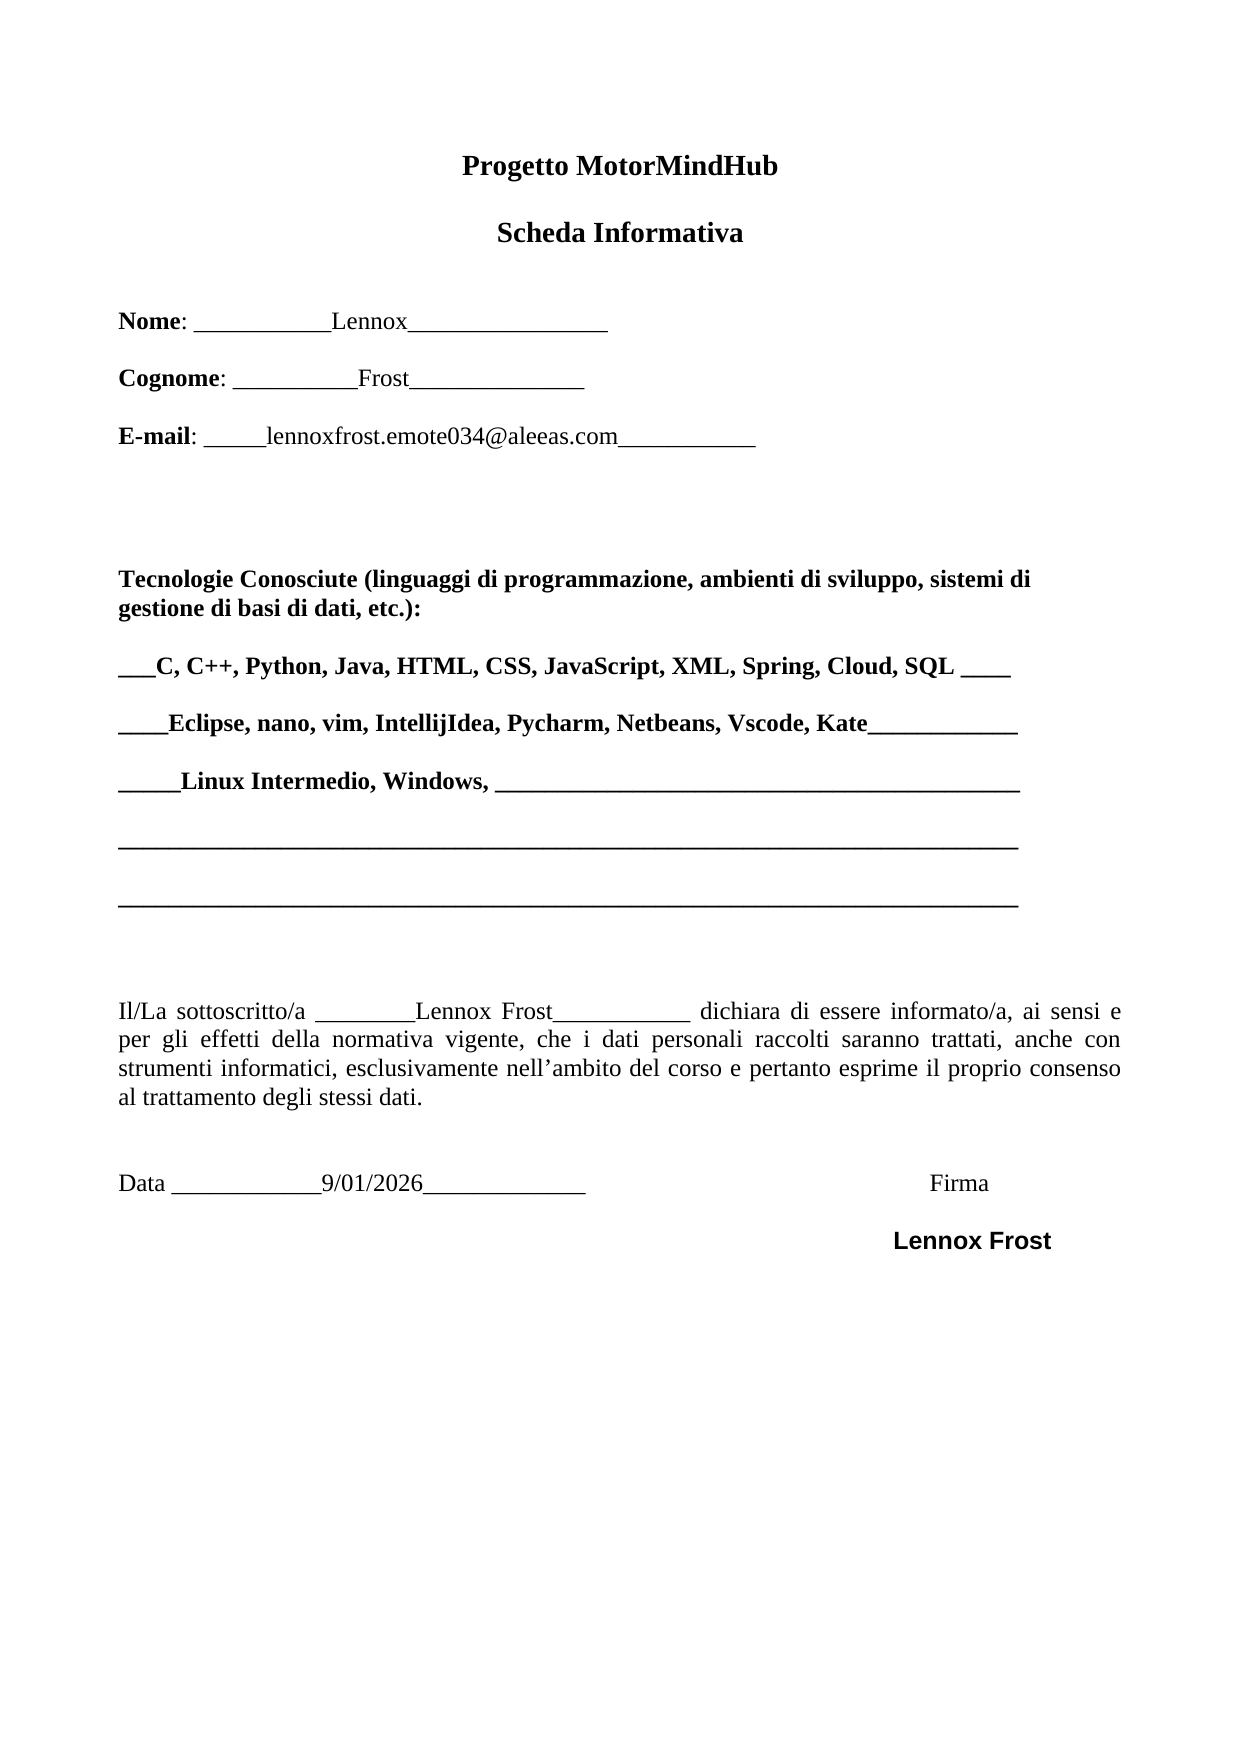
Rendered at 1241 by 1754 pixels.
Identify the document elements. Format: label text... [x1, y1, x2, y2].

text Nome: ___________Lennox________________ [118, 306, 1122, 334]
text Data ____________9/01/2026_____________ Firma [118, 1168, 1122, 1197]
text Scheda Informativa [118, 215, 1122, 248]
text Progetto MotorMindHub [118, 148, 1122, 181]
text ___C, C++, Python, Java, HTML, CSS, JavaScript, XML, Spring, Cloud, SQL ____ [118, 651, 1122, 679]
text ________________________________________________________________________ [118, 823, 1122, 852]
text ____Eclipse, nano, vim, IntellijIdea, Pycharm, Netbeans, Vscode, Kate____________ [118, 708, 1122, 737]
text Cognome: __________Frost______________ [118, 363, 1122, 392]
text Il/La sottoscritto/a ________Lennox Frost___________ dichiara di essere informato/a, ai sensi e per gli effetti della normativa vigente, che i dati personali raccolti saranno trattati, anche con strumenti informatici, esclusivamente nell’ambito del corso e pertanto esprime il proprio consenso al trattamento degli stessi dati. [118, 996, 1122, 1111]
text Tecnologie Conosciute (linguaggi di programmazione, ambienti di sviluppo, sistemi di gestione di basi di dati, etc.): [118, 564, 1122, 622]
text E-mail: _____lennoxfrost.emote034@aleeas.com___________ [118, 421, 1122, 449]
text ________________________________________________________________________ [118, 881, 1122, 909]
text Lennox Frost [118, 1226, 1122, 1254]
text _____Linux Intermedio, Windows, __________________________________________ [118, 766, 1122, 794]
